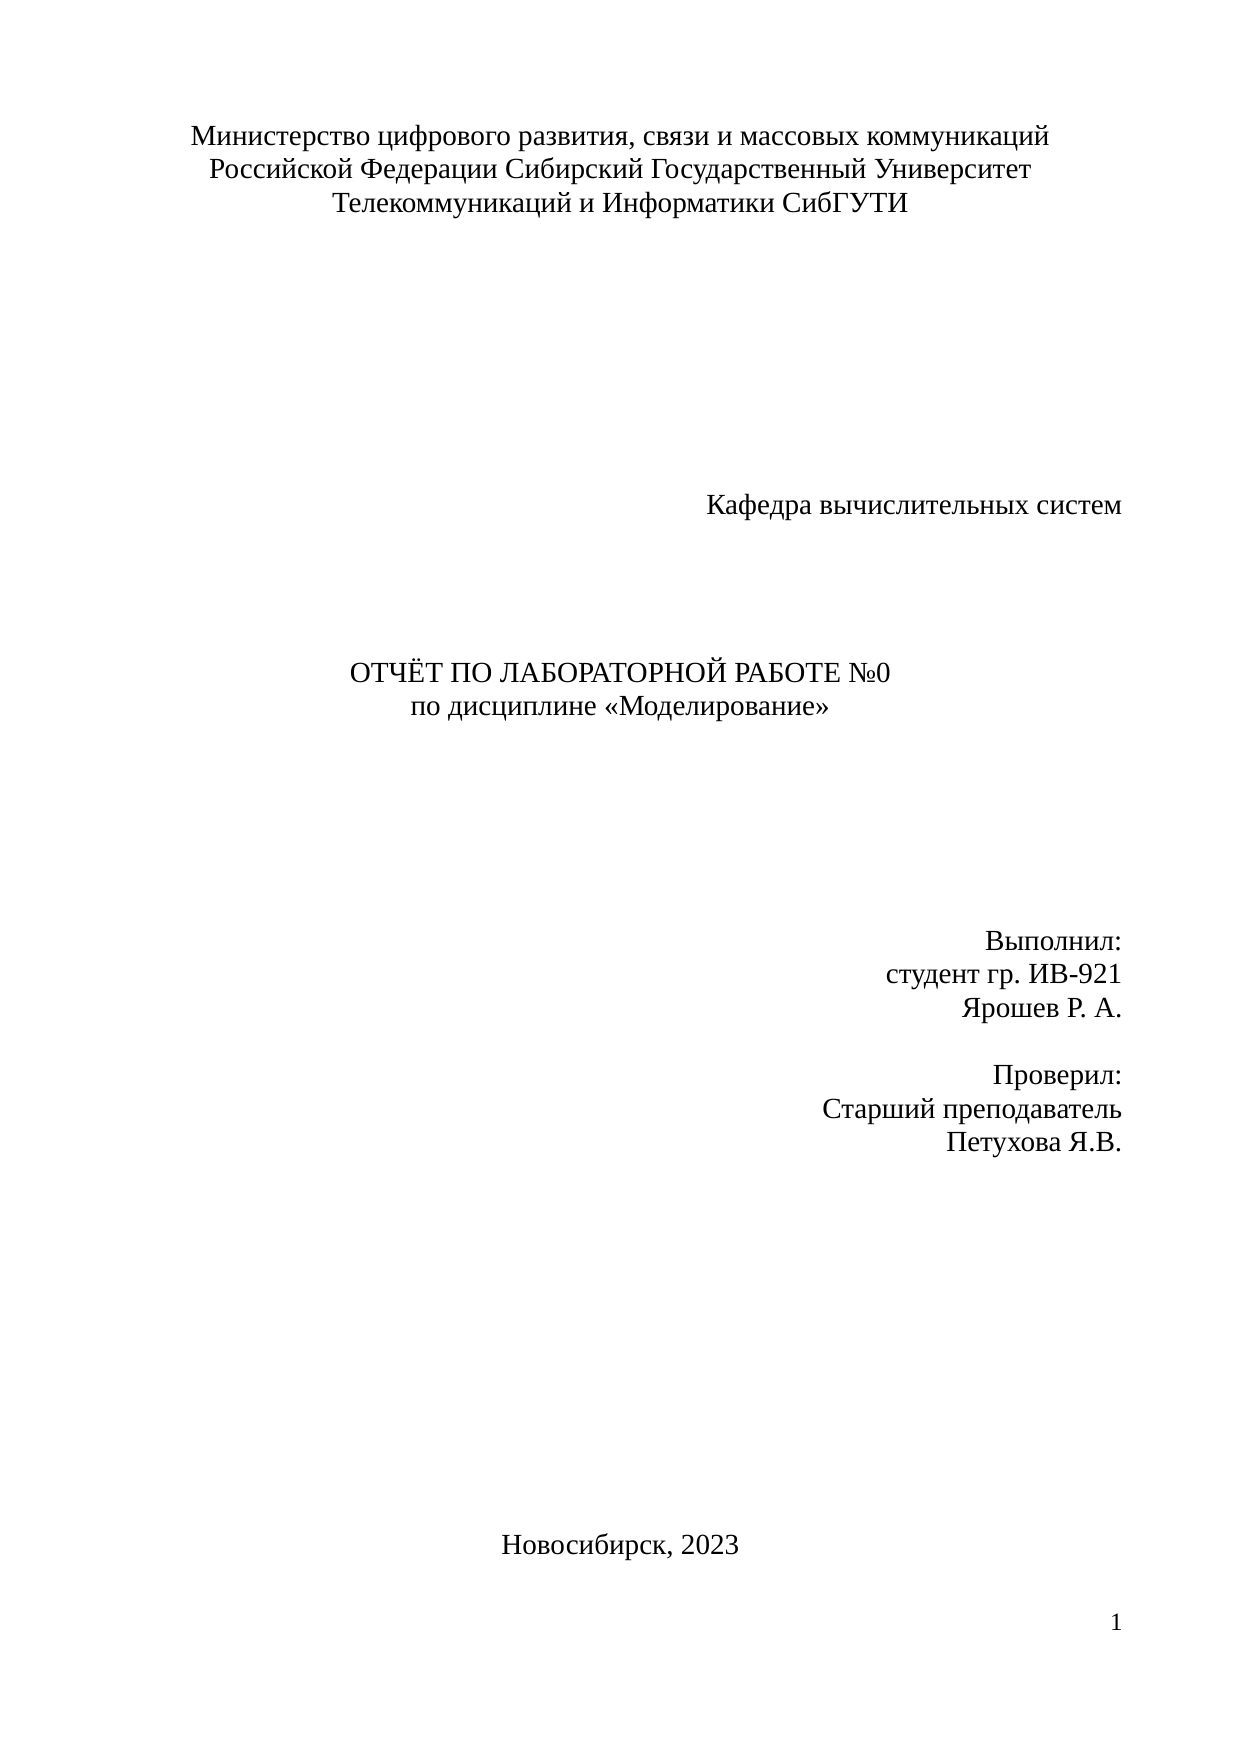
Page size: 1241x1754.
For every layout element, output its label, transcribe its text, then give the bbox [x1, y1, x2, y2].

text Российской Федерации Сибирский Государственный Университет [118, 152, 1122, 185]
text Старший преподаватель [118, 1091, 1122, 1124]
text Петухова Я.В. [118, 1124, 1122, 1158]
text Выполнил: [118, 923, 1122, 957]
text по дисциплине «Моделирование» [118, 688, 1122, 722]
text Телекоммуникаций и Информатики СибГУТИ [118, 185, 1122, 219]
text ОТЧЁТ ПО ЛАБОРАТОРНОЙ РАБОТЕ №0 [118, 655, 1122, 688]
text Ярошев Р. А. [118, 990, 1122, 1024]
text студент гр. ИВ-921 [118, 957, 1122, 990]
text Проверил: [118, 1057, 1122, 1091]
text Министерство цифрового развития, связи и массовых коммуникаций [118, 118, 1122, 152]
text Новосибирск, 2023 [118, 1527, 1122, 1560]
text Кафедра вычислительных систем [118, 487, 1122, 521]
